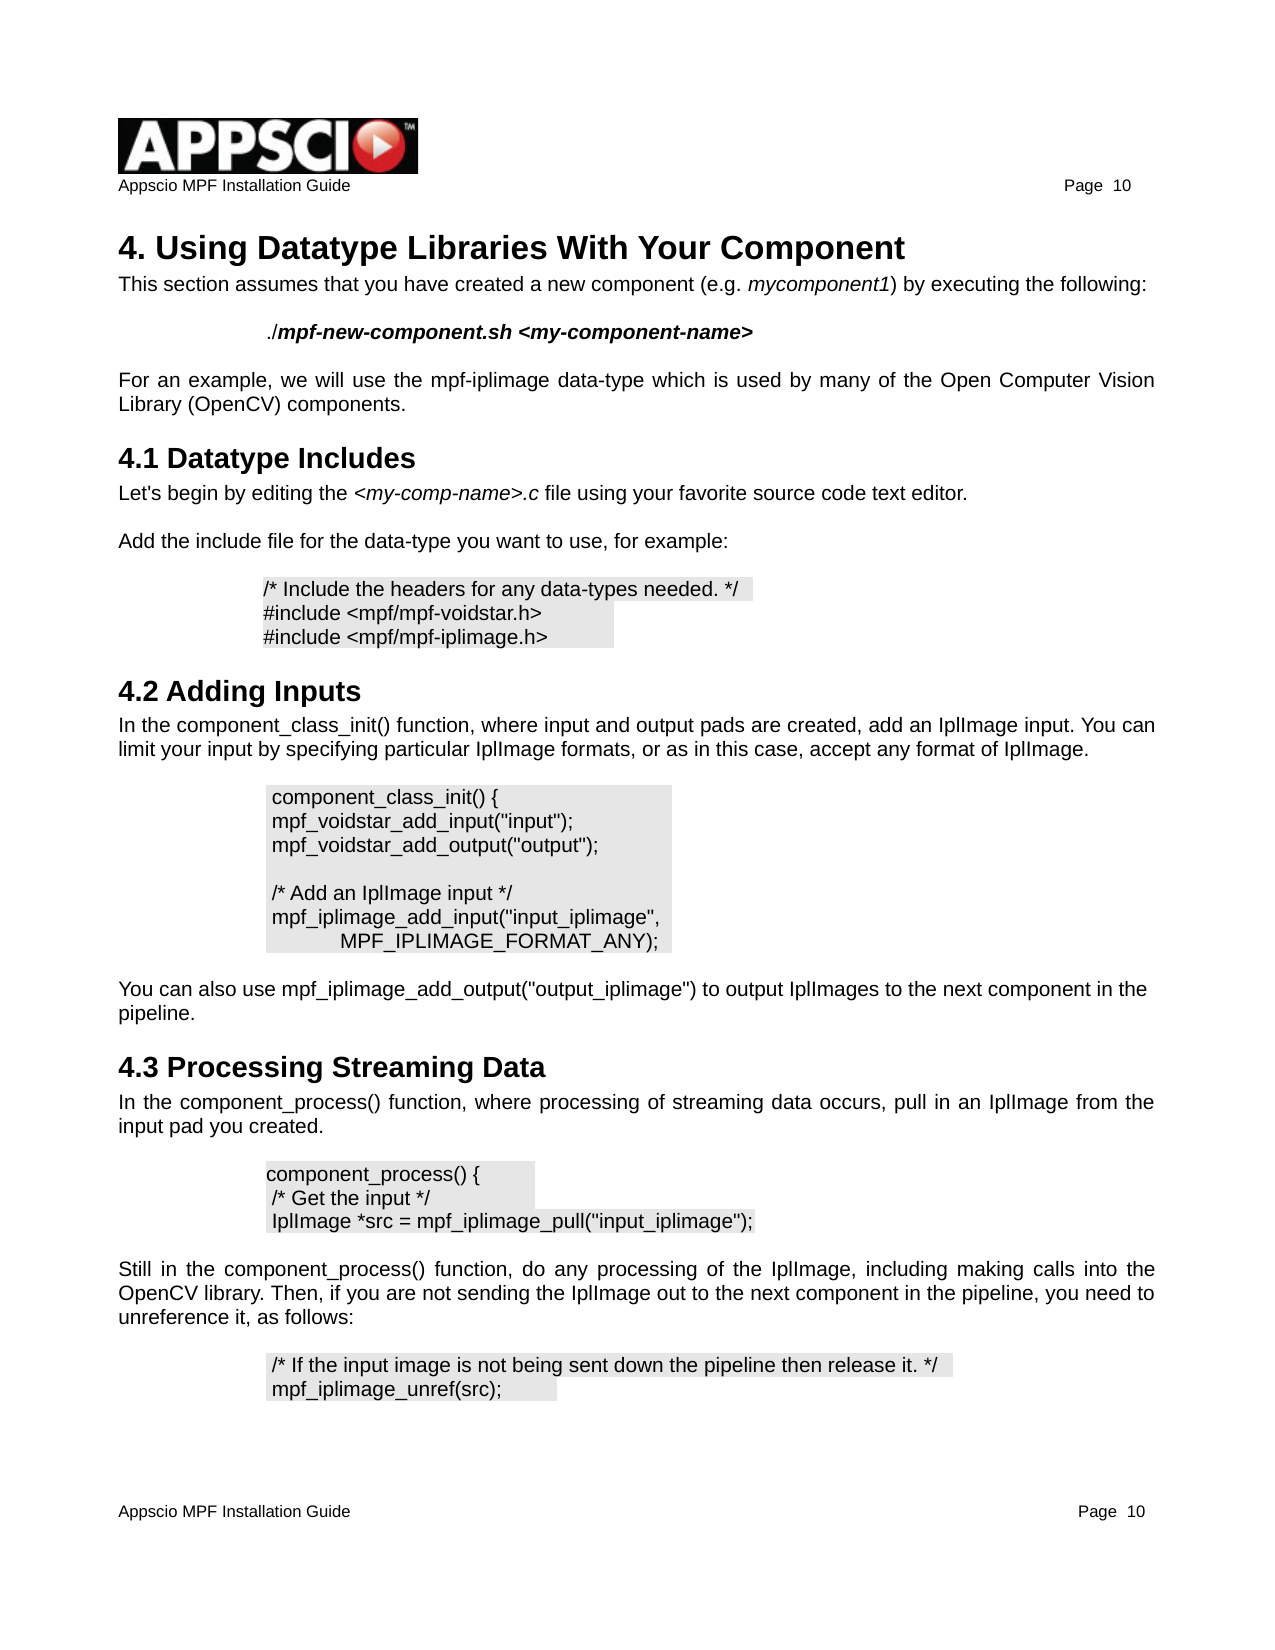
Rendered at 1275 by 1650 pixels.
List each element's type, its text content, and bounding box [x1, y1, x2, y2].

text Add the include file for the data-type you want to use, for example: [118, 529, 1157, 553]
text mpf_iplimage_add_input("input_iplimage", [266, 905, 672, 929]
text For an example, we will use the mpf-iplimage data-type which is used by many of the Open Computer Vision Library (OpenCV) components. [118, 368, 1157, 416]
text #include <mpf/mpf-voidstar.h> [263, 601, 614, 624]
text ./mpf-new-component.sh <my-component-name> [118, 320, 1157, 344]
text /* Get the input */ [266, 1185, 535, 1209]
text In the component_process() function, where processing of streaming data occurs, pull in an IplImage from the input pad you created. [118, 1089, 1157, 1137]
text component_process() { [266, 1161, 535, 1185]
text mpf_voidstar_add_output("output"); [266, 833, 672, 857]
text MPF_IPLIMAGE_FORMAT_ANY); [266, 929, 672, 953]
picture [118, 118, 419, 174]
text You can also use mpf_iplimage_add_output("output_iplimage") to output IplImages to the next component in the pipeline. [118, 977, 1157, 1025]
text /* Add an IplImage input */ [266, 881, 672, 905]
text This section assumes that you have created a new component (e.g. mycomponent1) by executing the following: [118, 272, 1157, 296]
text #include <mpf/mpf-iplimage.h> [263, 624, 614, 648]
text IplImage *src = mpf_iplimage_pull("input_iplimage"); [266, 1209, 755, 1233]
subtitle 4.2 Adding Inputs [118, 673, 1157, 707]
text In the component_class_init() function, where input and output pads are created, add an IplImage input. You can limit your input by specifying particular IplImage formats, or as in this case, accept any format of IplImage. [118, 713, 1157, 761]
text component_class_init() { [266, 785, 672, 809]
subtitle 4. Using Datatype Libraries With Your Component [118, 228, 1157, 266]
subtitle 4.3 Processing Streaming Data [118, 1050, 1157, 1083]
text mpf_voidstar_add_input("input"); [266, 809, 672, 833]
subtitle 4.1 Datatype Includes [118, 441, 1157, 474]
text mpf_iplimage_unref(src); [266, 1377, 557, 1401]
text /* If the input image is not being sent down the pipeline then release it. */ [266, 1353, 953, 1377]
text Let's begin by editing the <my-comp-name>.c file using your favorite source code text editor. [118, 481, 1157, 505]
text /* Include the headers for any data-types needed. */ [263, 577, 753, 601]
text Still in the component_process() function, do any processing of the IplImage, including making calls into the OpenCV library. Then, if you are not sending the IplImage out to the next component in the pipeline, you need to unreference it, as follows: [118, 1257, 1157, 1329]
